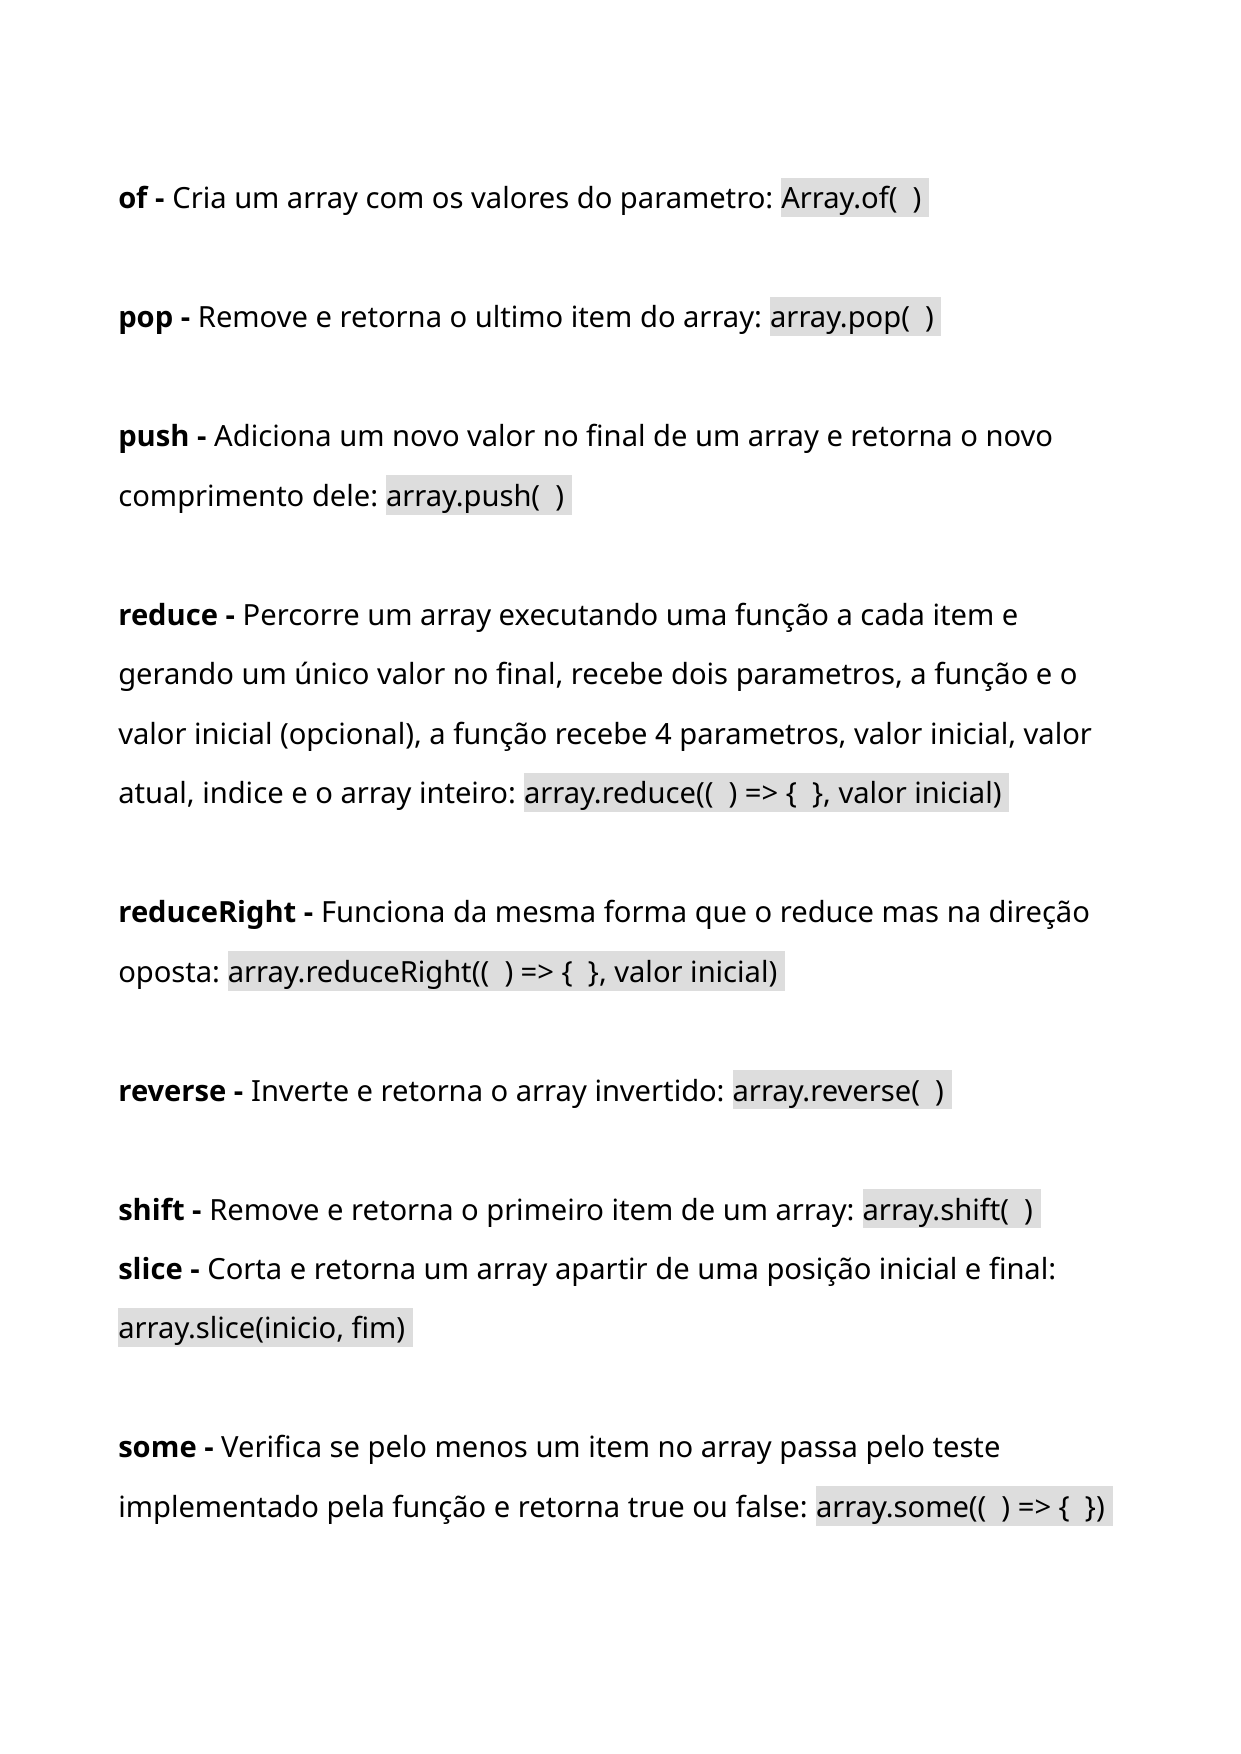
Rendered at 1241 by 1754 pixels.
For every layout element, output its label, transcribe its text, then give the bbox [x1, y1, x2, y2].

text slice - Corta e retorna um array apartir de uma posição inicial e final: [118, 1248, 1122, 1288]
text array.slice(inicio, fim) [118, 1308, 1122, 1347]
text reduce - Percorre um array executando uma função a cada item e gerando um único valor no final, recebe dois parametros, a função e o valor inicial (opcional), a função recebe 4 parametros, valor inicial, valor atual, indice e o array inteiro: array.reduce(( ) => { }, valor inicial) [118, 594, 1122, 812]
text shift - Remove e retorna o primeiro item de um array: array.shift( ) [118, 1189, 1122, 1228]
text push - Adiciona um novo valor no final de um array e retorna o novo comprimento dele: array.push( ) [118, 416, 1122, 515]
text some - Verifica se pelo menos um item no array passa pelo teste implementado pela função e retorna true ou false: array.some(( ) => { }) [118, 1427, 1122, 1526]
text of - Cria um array com os valores do parametro: Array.of( ) [118, 178, 1122, 217]
text reverse - Inverte e retorna o array invertido: array.reverse( ) [118, 1070, 1122, 1109]
text pop - Remove e retorna o ultimo item do array: array.pop( ) [118, 297, 1122, 336]
text reduceRight - Funciona da mesma forma que o reduce mas na direção oposta: array.reduceRight(( ) => { }, valor inicial) [118, 891, 1122, 991]
